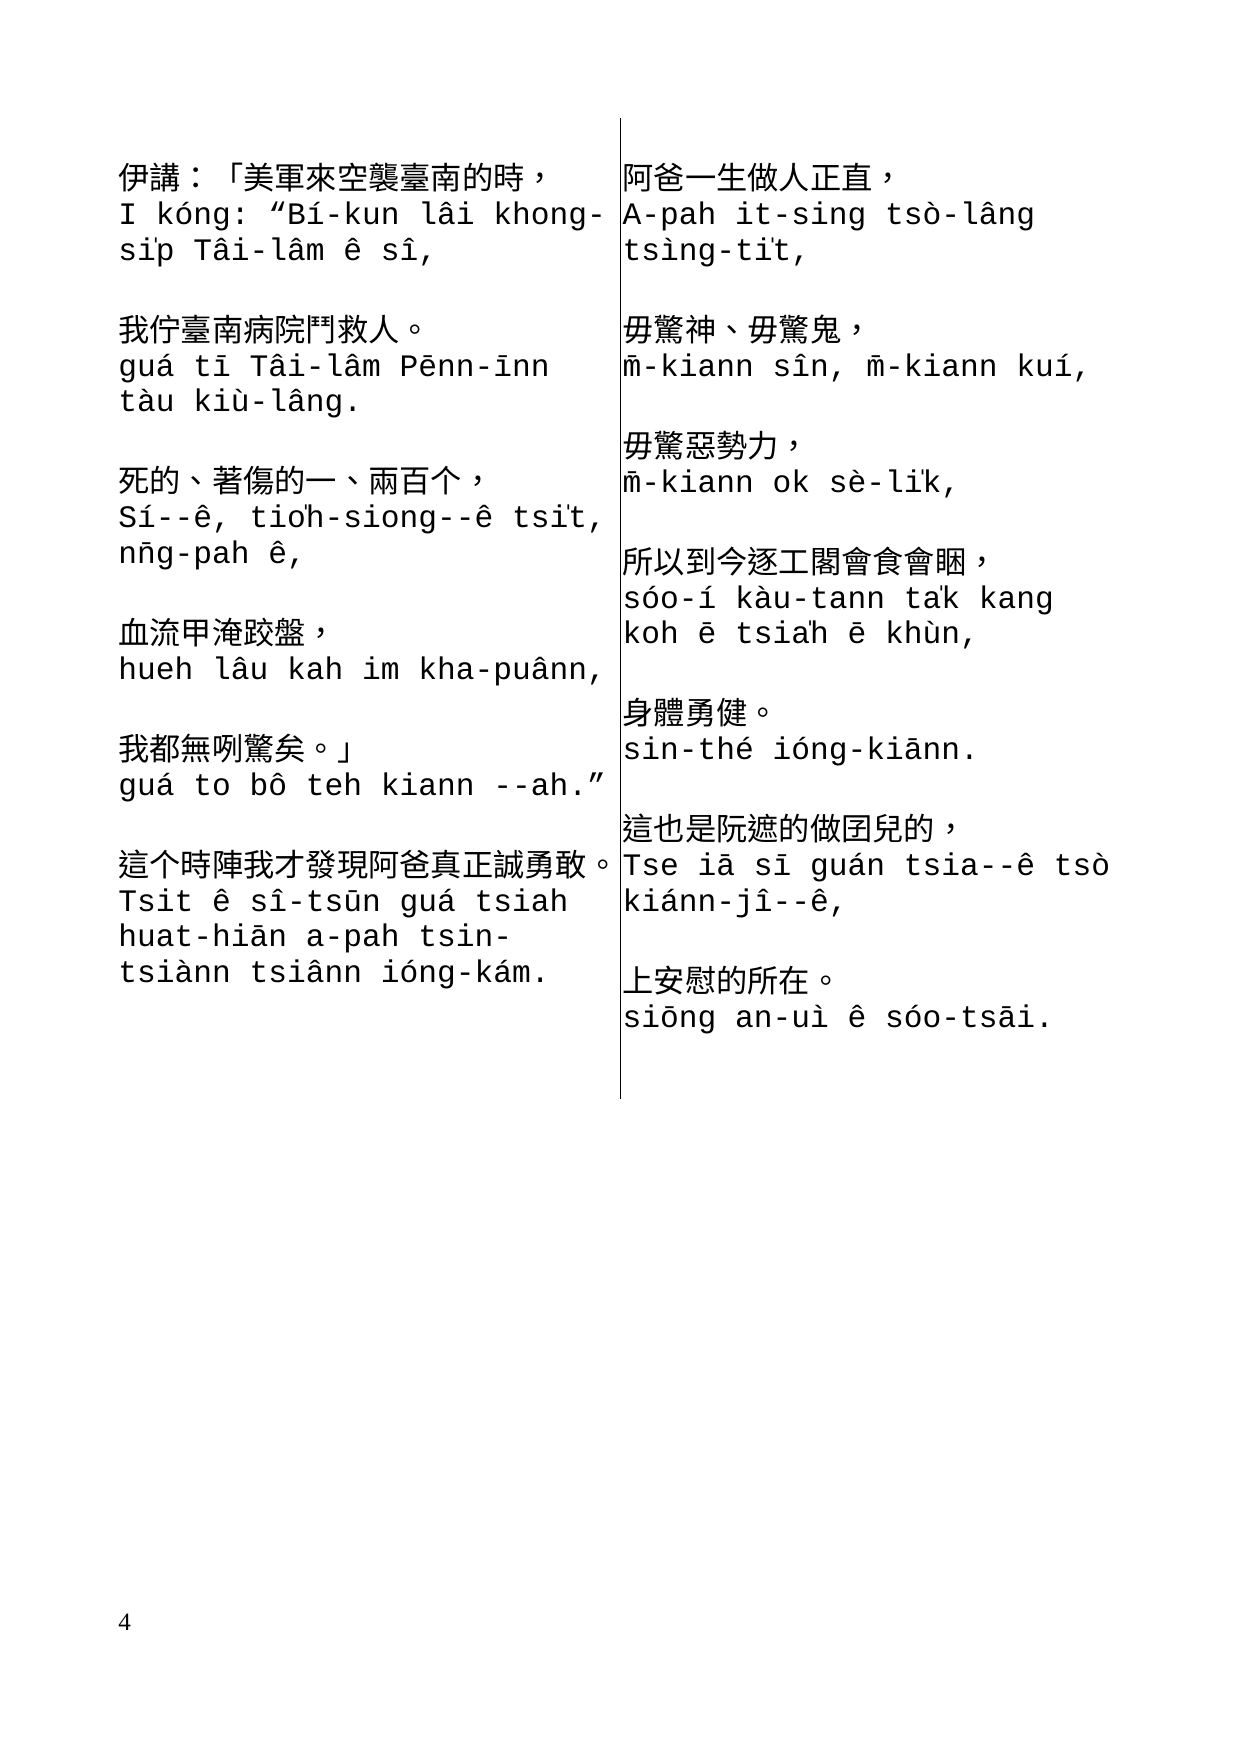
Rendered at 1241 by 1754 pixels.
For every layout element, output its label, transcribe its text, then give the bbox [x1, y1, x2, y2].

text 這个時陣我才發現阿爸真正誠勇敢。 [118, 840, 618, 885]
text 死的、著傷的一、兩百个， [118, 456, 618, 502]
text 這也是阮遮的做囝兒的， [622, 804, 1122, 850]
text sóo-í kàu-tann ta̍k kang koh ē tsia̍h ē khùn, [622, 582, 1122, 653]
text 我佇臺南病院鬥救人。 [118, 305, 618, 350]
text Sí--ê, tio̍h-siong--ê tsi̍t, nn̄g-pah ê, [118, 502, 618, 572]
text hueh lâu kah im kha-puânn, [118, 653, 618, 688]
text 血流甲淹跤盤， [118, 608, 618, 653]
text 我都無咧驚矣。」 [118, 724, 618, 769]
text m̄-kiann ok sè-li̍k, [622, 466, 1122, 502]
text 伊講：「美軍來空襲臺南的時， [118, 153, 618, 199]
text 上安慰的所在。 [622, 956, 1122, 1001]
text A-pah it-sing tsò-lâng tsìng-ti̍t, [622, 199, 1122, 269]
text Tsit ê sî-tsūn guá tsiah huat-hiān a-pah tsin-tsiànn tsiânn ióng-kám. [118, 885, 618, 991]
text 毋驚惡勢力， [622, 421, 1122, 466]
text guá tī Tâi-lâm Pēnn-īnn tàu kiù-lâng. [118, 350, 618, 421]
text guá to bô teh kiann --ah.” [118, 769, 618, 804]
text sin-thé ióng-kiānn. [622, 734, 1122, 769]
text m̄-kiann sîn, m̄-kiann kuí, [622, 350, 1122, 386]
text 所以到今逐工閣會食會睏， [622, 537, 1122, 582]
text 阿爸一生做人正直， [622, 153, 1122, 199]
text Tse iā sī guán tsia--ê tsò kiánn-jî--ê, [622, 850, 1122, 921]
text siōng an-uì ê sóo-tsāi. [622, 1001, 1122, 1037]
text I kóng: “Bí-kun lâi khong-si̍p Tâi-lâm ê sî, [118, 199, 618, 269]
text 毋驚神、毋驚鬼， [622, 305, 1122, 350]
text 身體勇健。 [622, 688, 1122, 734]
